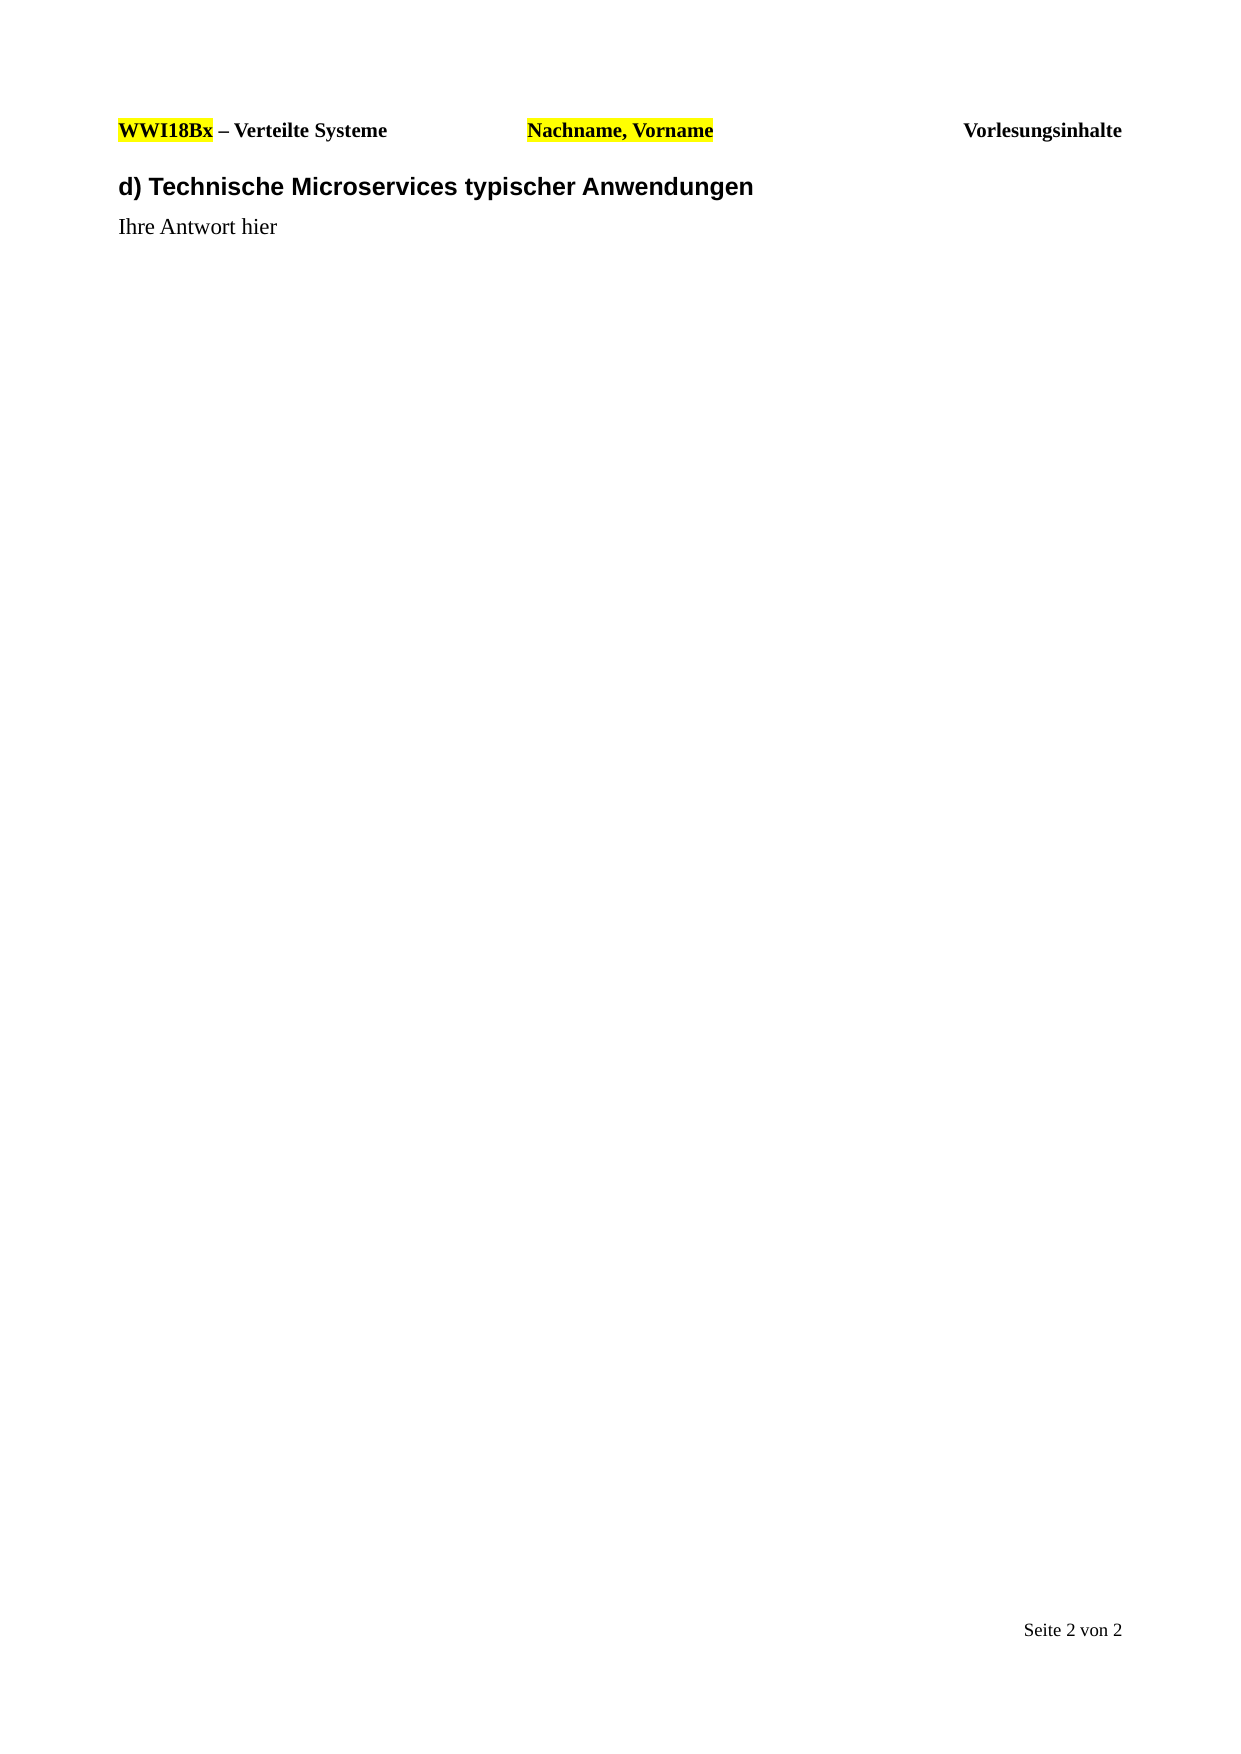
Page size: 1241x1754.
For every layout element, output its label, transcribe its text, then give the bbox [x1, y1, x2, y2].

subtitle d) Technische Microservices typischer Anwendungen [118, 172, 1122, 200]
text Ihre Antwort hier [118, 213, 1122, 239]
